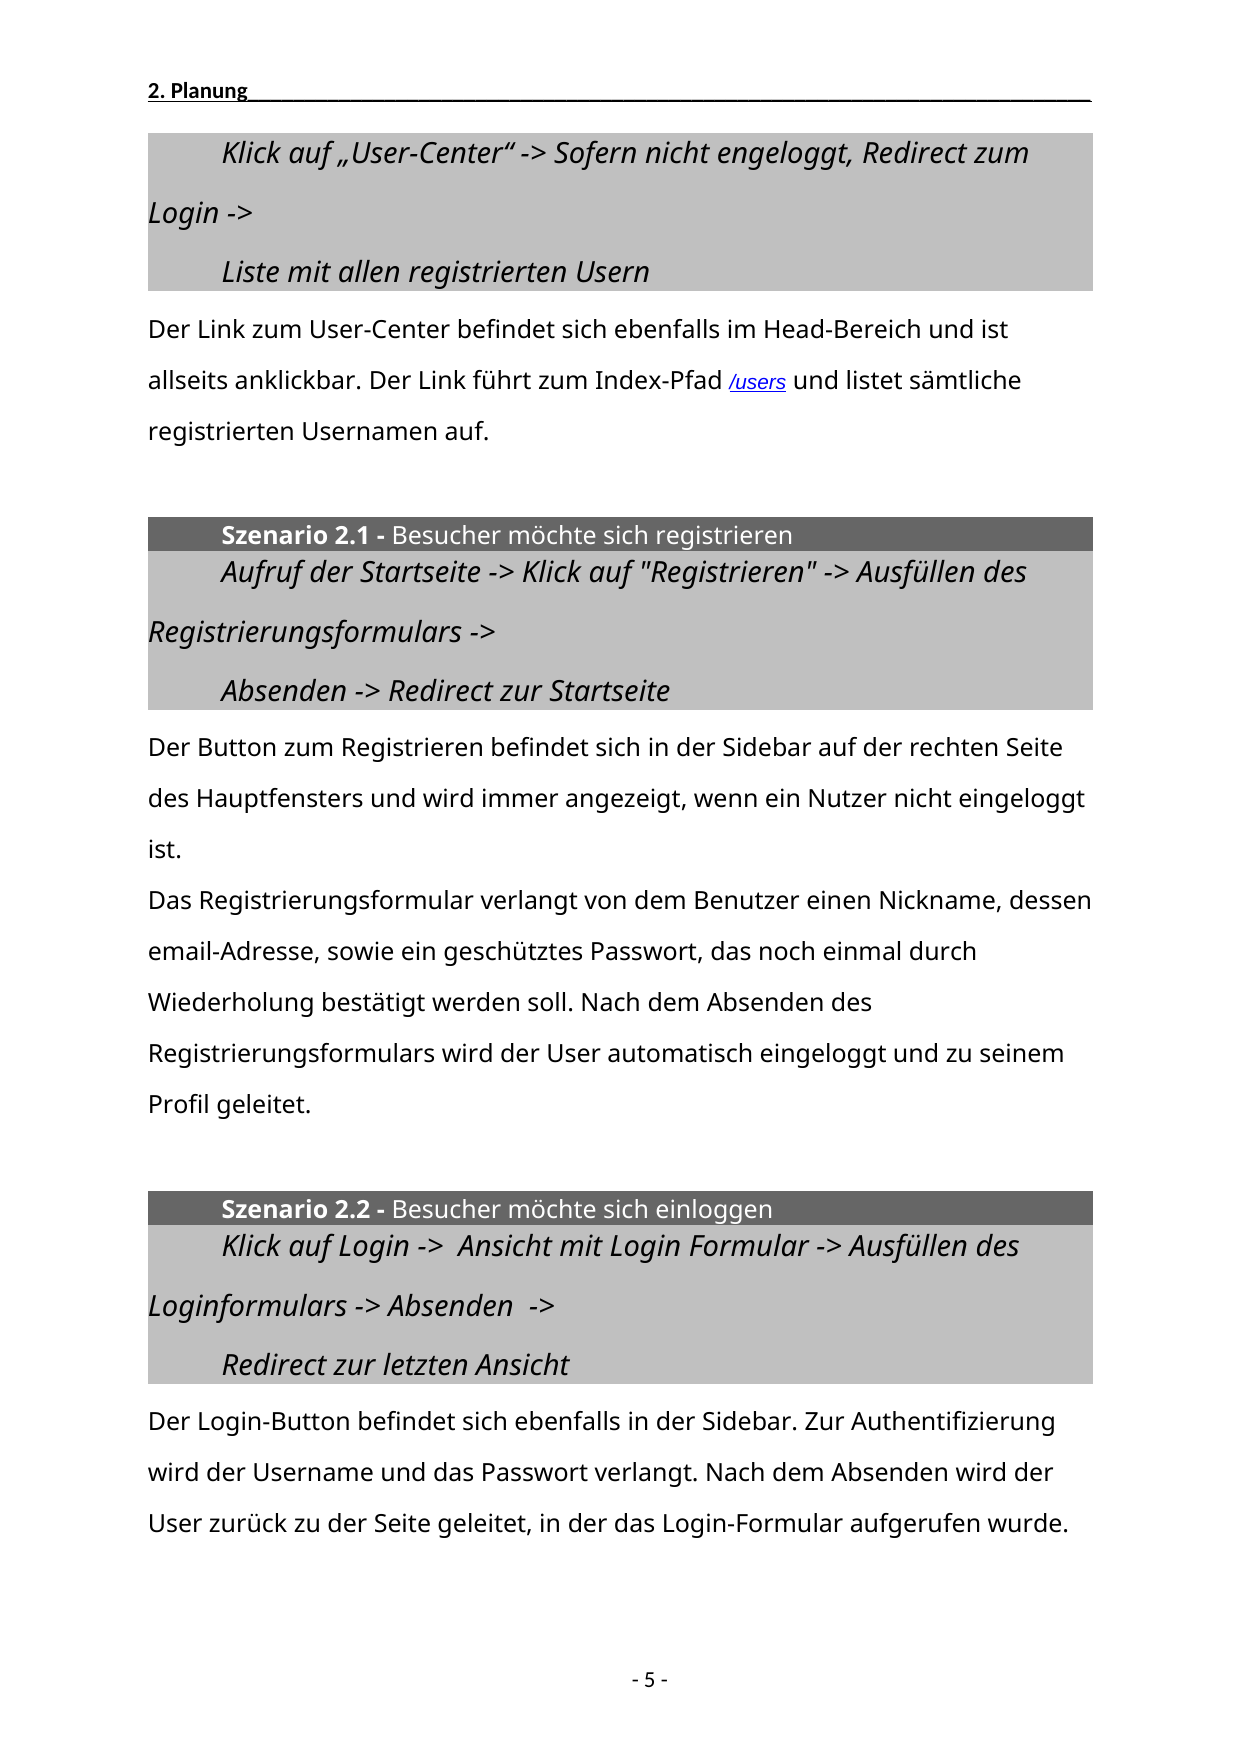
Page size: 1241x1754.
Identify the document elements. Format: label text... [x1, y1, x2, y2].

text Klick auf „User-Center“ -> Sofern nicht engeloggt, Redirect zum Login -> [148, 133, 1093, 232]
subtitle Szenario 2.2 - Besucher möchte sich einloggen [148, 1191, 1093, 1225]
text Redirect zur letzten Ansicht [148, 1344, 1093, 1384]
text Der Login-Button befindet sich ebenfalls in der Sidebar. Zur Authentifizierung wird der Username und das Passwort verlangt. Nach dem Absenden wird der User zurück zu der Seite geleitet, in der das Login-Formular aufgerufen wurde. [148, 1404, 1093, 1540]
text Liste mit allen registrierten Usern [148, 252, 1093, 291]
text Klick auf Login -> Ansicht mit Login Formular -> Ausfüllen des Loginformulars -> Absenden -> [148, 1225, 1093, 1324]
text Aufruf der Startseite -> Klick auf "Registrieren" -> Ausfüllen des Registrierungsformulars -> [148, 551, 1093, 651]
text Der Link zum User-Center befindet sich ebenfalls im Head-Bereich und ist allseits anklickbar. Der Link führt zum Index-Pfad /users und listet sämtliche registrierten Usernamen auf. [148, 311, 1093, 447]
text Der Button zum Registrieren befindet sich in der Sidebar auf der rechten Seite des Hauptfensters und wird immer angezeigt, wenn ein Nutzer nicht eingeloggt ist. [148, 730, 1093, 866]
subtitle Szenario 2.1 - Besucher möchte sich registrieren [148, 517, 1093, 551]
text Das Registrierungsformular verlangt von dem Benutzer einen Nickname, dessen email-Adresse, sowie ein geschütztes Passwort, das noch einmal durch Wiederholung bestätigt werden soll. Nach dem Absenden des Registrierungsformulars wird der User automatisch eingeloggt und zu seinem Profil geleitet. [148, 883, 1093, 1121]
text Absenden -> Redirect zur Startseite [148, 670, 1093, 710]
